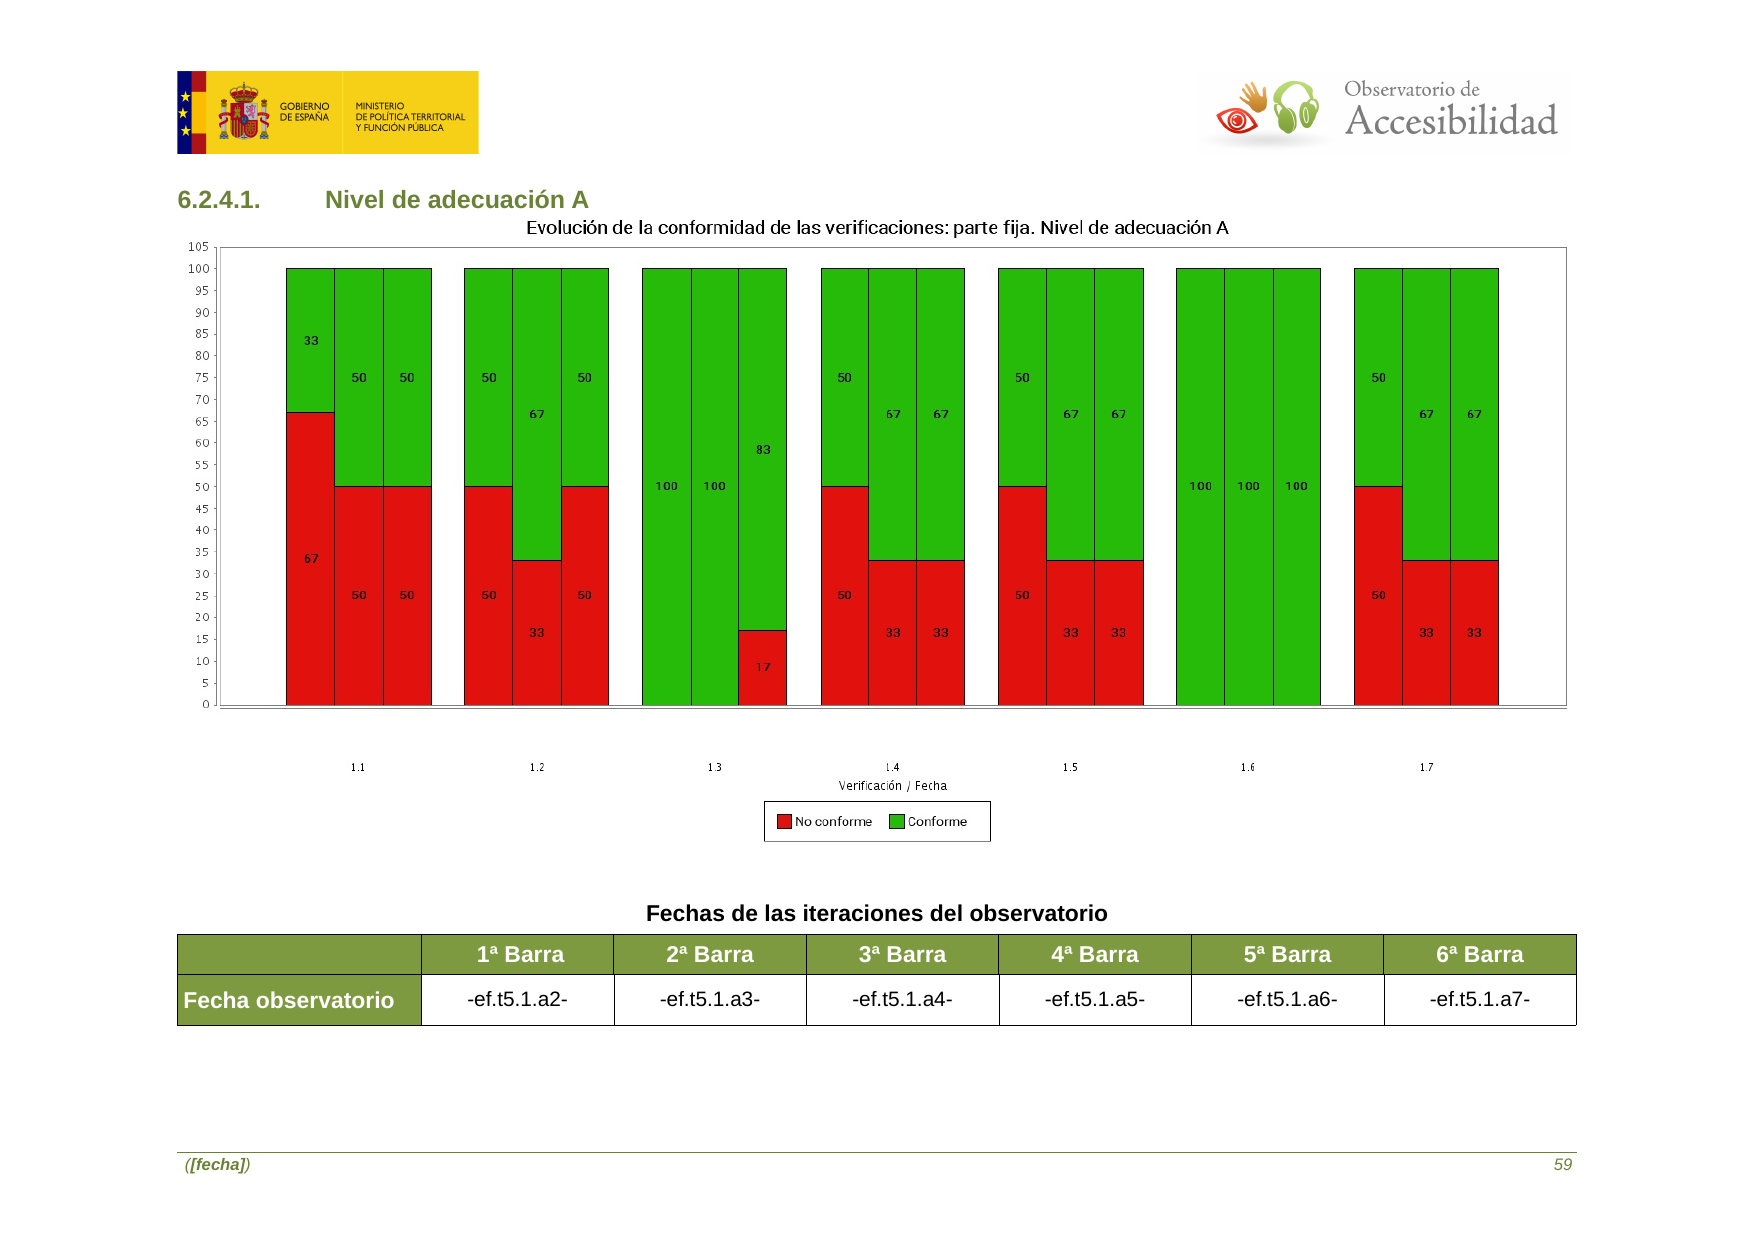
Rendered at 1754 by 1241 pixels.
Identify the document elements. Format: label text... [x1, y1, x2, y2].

table_header 5ª Barra [1192, 935, 1383, 974]
table_cell -ef.t5.1.a6- [1192, 975, 1384, 1025]
subtitle Nivel de adecuación A [177, 185, 1577, 214]
table_header 2ª Barra [614, 935, 806, 974]
table_cell -ef.t5.1.a2- [422, 975, 614, 1025]
table_cell -ef.t5.1.a5- [1000, 975, 1191, 1025]
table_header 6ª Barra [1384, 935, 1576, 974]
table_cell -ef.t5.1.a7- [1385, 975, 1576, 1025]
table_cell Fecha observatorio [178, 975, 421, 1025]
text Fechas de las iteraciones del observatorio [177, 900, 1577, 926]
picture [177, 216, 1577, 842]
table_cell -ef.t5.1.a3- [615, 975, 806, 1025]
picture [1196, 72, 1572, 154]
table_cell -ef.t5.1.a4- [807, 975, 999, 1025]
picture [177, 71, 479, 154]
table_header 4ª Barra [999, 935, 1191, 974]
table_header 1ª Barra [422, 935, 613, 974]
table_header [178, 935, 421, 974]
table_header 3ª Barra [807, 935, 998, 974]
